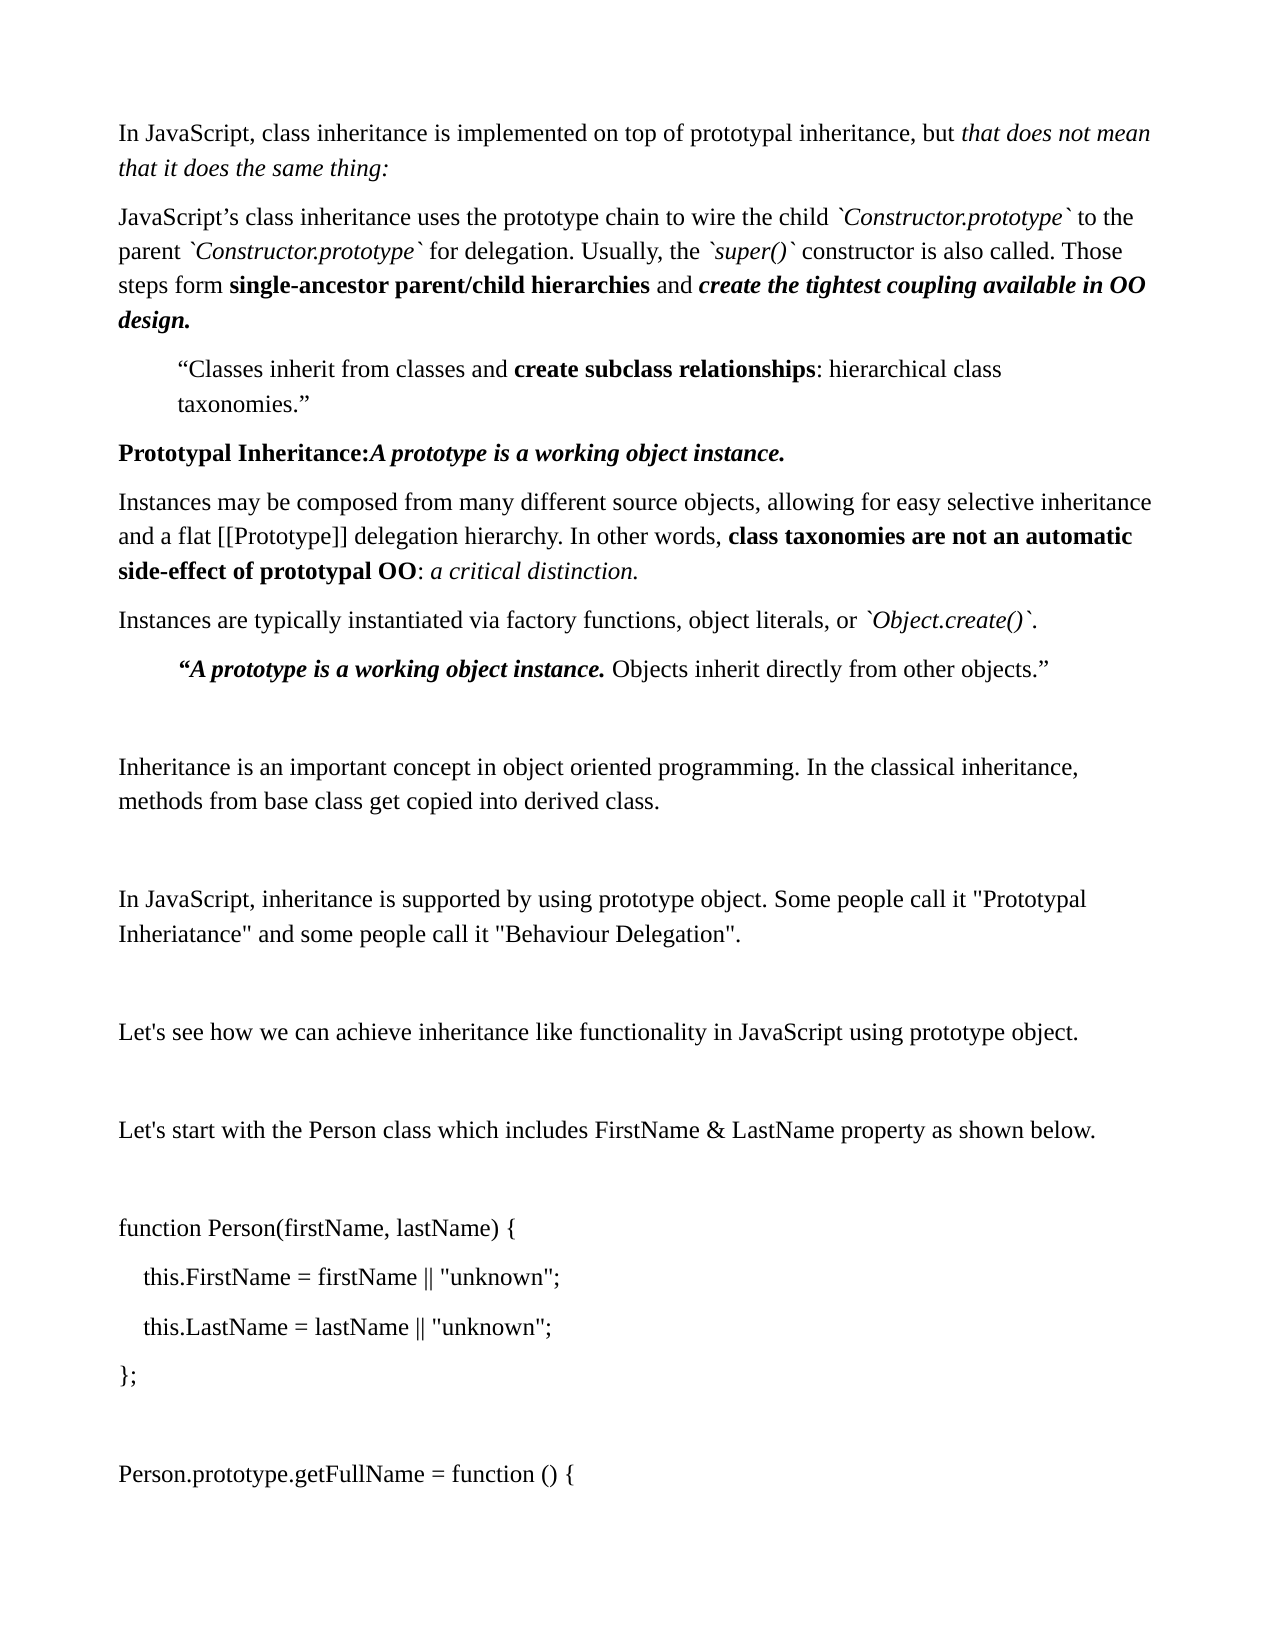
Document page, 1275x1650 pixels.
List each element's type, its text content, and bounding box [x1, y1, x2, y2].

text “A prototype is a working object instance. Objects inherit directly from other objects.” [177, 654, 1098, 683]
text “Classes inherit from classes and create subclass relationships: hierarchical class taxonomies.” [177, 354, 1098, 417]
text Prototypal Inheritance:A prototype is a working object instance. [118, 438, 1157, 466]
text }; [118, 1361, 1157, 1389]
text In JavaScript, inheritance is supported by using prototype object. Some people call it "Prototypal Inheriatance" and some people call it "Behaviour Delegation". [118, 884, 1157, 948]
text In JavaScript, class inheritance is implemented on top of prototypal inheritance, but that does not mean that it does the same thing: [118, 118, 1157, 181]
text Person.prototype.getFullName = function () { [118, 1459, 1157, 1487]
text this.LastName = lastName || "unknown"; [118, 1312, 1157, 1340]
text function Person(firstName, lastName) { [118, 1213, 1157, 1242]
text Instances are typically instantiated via factory functions, object literals, or `Object.create()`. [118, 605, 1157, 633]
text JavaScript’s class inheritance uses the prototype chain to wire the child `Constructor.prototype` to the parent `Constructor.prototype` for delegation. Usually, the `super()` constructor is also called. Those steps form single-ancestor parent/child hierarchies and create the tightest coupling available in OO design. [118, 202, 1157, 334]
text Inheritance is an important concept in object oriented programming. In the classical inheritance, methods from base class get copied into derived class. [118, 752, 1157, 815]
text Instances may be composed from many different source objects, allowing for easy selective inheritance and a flat [[Prototype]] delegation hierarchy. In other words, class taxonomies are not an automatic side-effect of prototypal OO: a critical distinction. [118, 487, 1157, 584]
text Let's start with the Person class which includes FirstName & LastName property as shown below. [118, 1115, 1157, 1144]
text this.FirstName = firstName || "unknown"; [118, 1262, 1157, 1291]
text Let's see how we can achieve inheritance like functionality in JavaScript using prototype object. [118, 1017, 1157, 1046]
